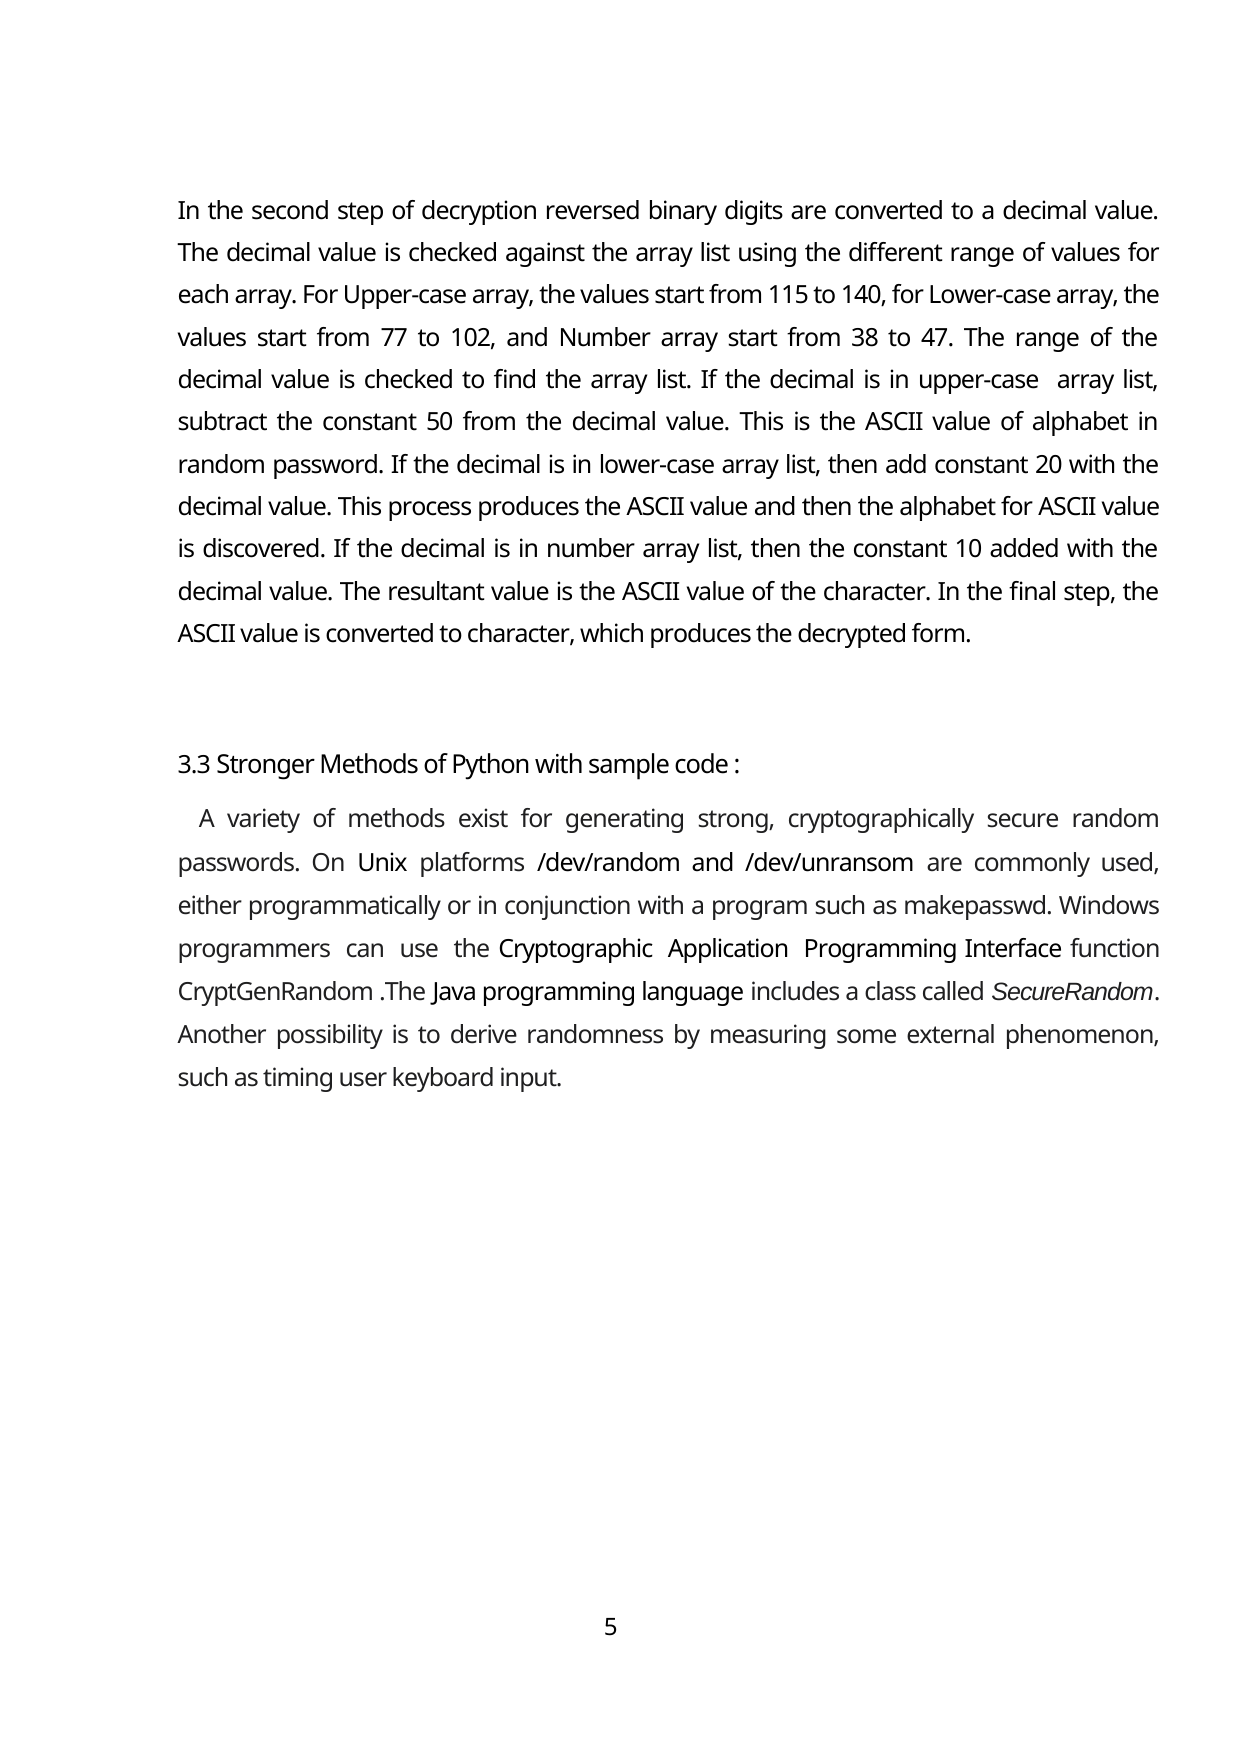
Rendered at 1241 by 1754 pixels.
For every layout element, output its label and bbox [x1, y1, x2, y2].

picture [0, 92, 1167, 1743]
